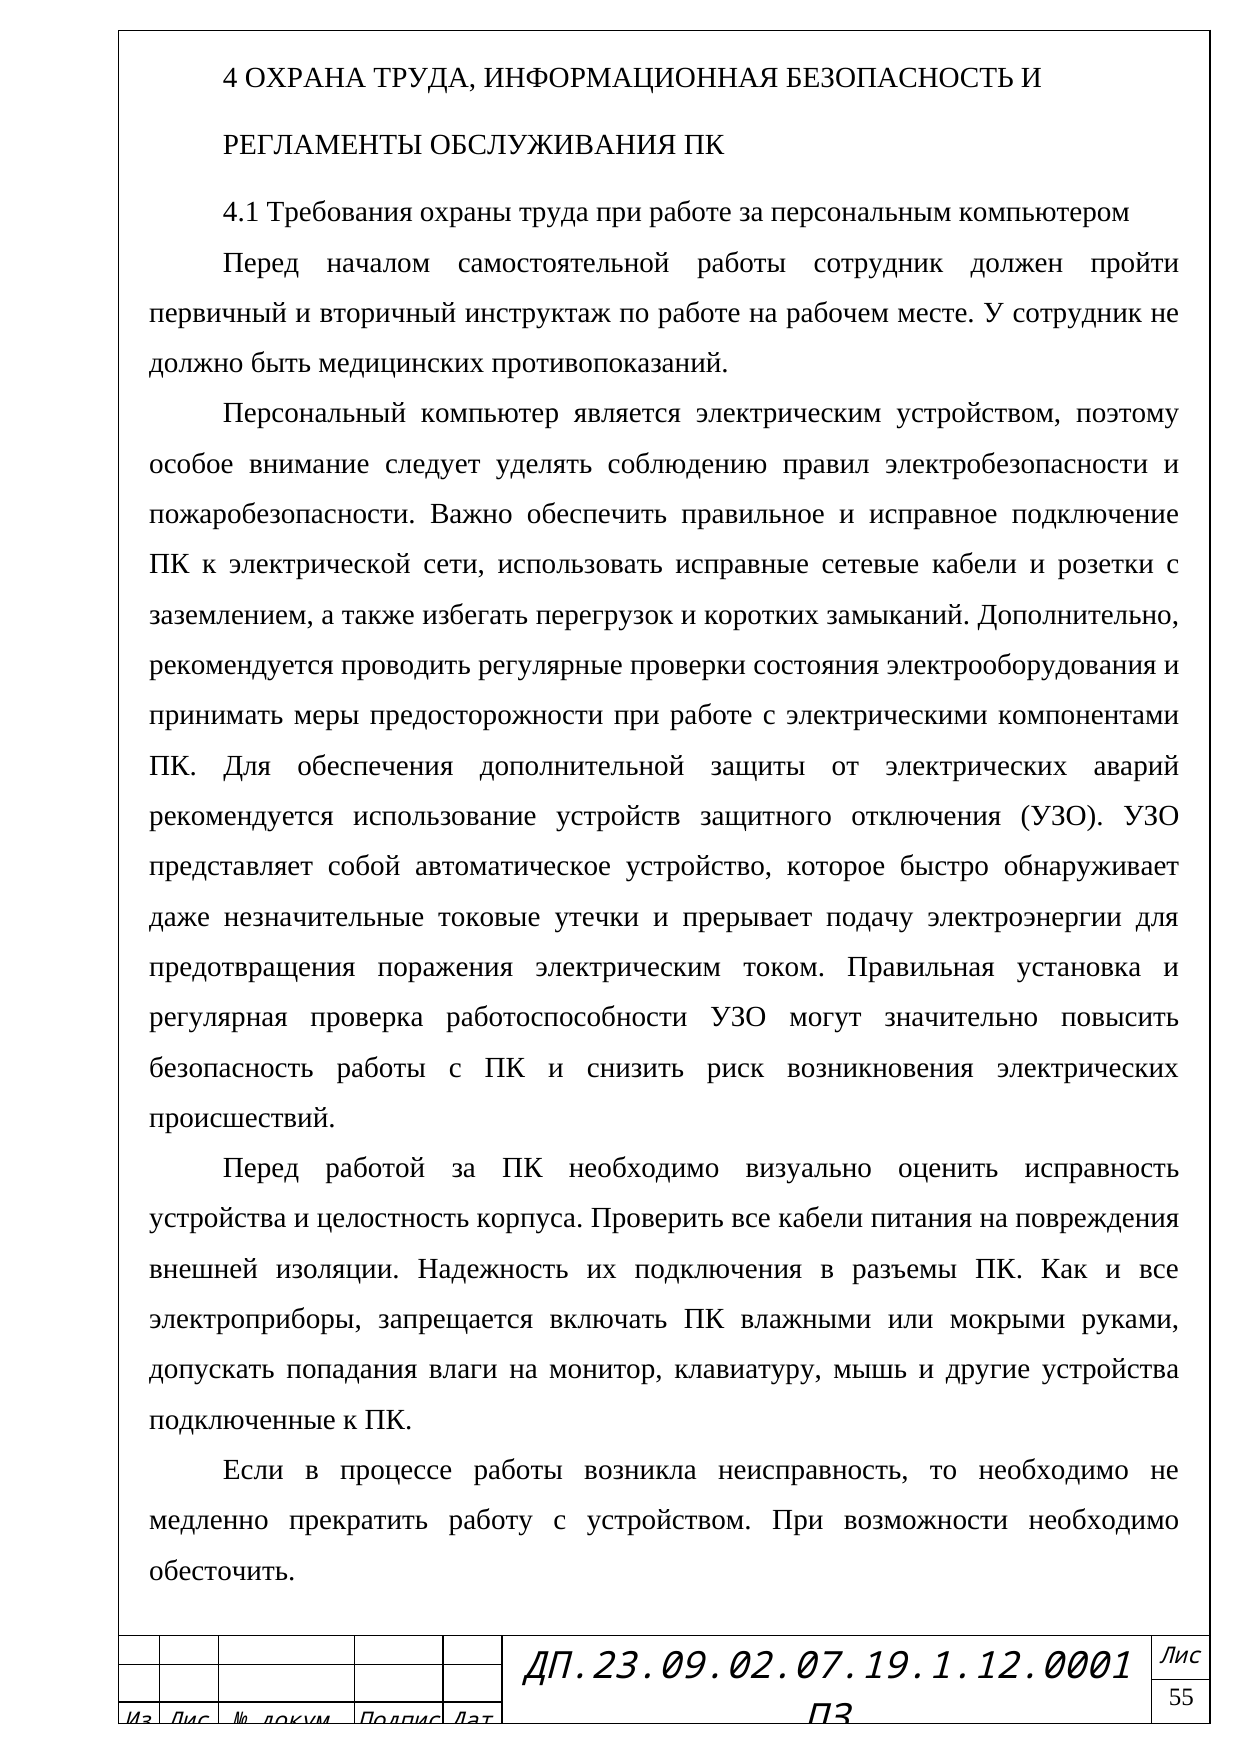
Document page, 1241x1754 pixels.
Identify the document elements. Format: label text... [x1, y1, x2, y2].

text Если в процессе работы возникла неисправность, то необходимо не медленно прекратить работу с устройством. При возможности необходимо обесточить. [149, 1452, 1180, 1586]
text Персональный компьютер является электрическим устройством, поэтому особое внимание следует уделять соблюдению правил электробезопасности и пожаробезопасности. Важно обеспечить правильное и исправное подключение ПК к электрической сети, использовать исправные сетевые кабели и розетки с заземлением, а также избегать перегрузок и коротких замыканий. Дополнительно, рекомендуется проводить регулярные проверки состояния электрооборудования и принимать меры предосторожности при работе с электрическими компонентами ПК. Для обеспечения дополнительной защиты от электрических аварий рекомендуется использование устройств защитного отключения (УЗО). УЗО представляет собой автоматическое устройство, которое быстро обнаруживает даже незначительные токовые утечки и прерывает подачу электроэнергии для предотвращения поражения электрическим током. Правильная установка и регулярная проверка работоспособности УЗО могут значительно повысить безопасность работы с ПК и снизить риск возникновения электрических происшествий. [149, 396, 1180, 1133]
text Перед началом самостоятельной работы сотрудник должен пройти первичный и вторичный инструктаж по работе на рабочем месте. У сотрудник не должно быть медицинских противопоказаний. [149, 245, 1180, 379]
title 4 ОХРАНА ТРУДА, ИНФОРМАЦИОННАЯ БЕЗОПАСНОСТЬ И РЕГЛАМЕНТЫ ОБСЛУЖИВАНИЯ ПК [223, 60, 1180, 161]
text Перед работой за ПК необходимо визуально оценить исправность устройства и целостность корпуса. Проверить все кабели питания на повреждения внешней изоляции. Надежность их подключения в разъемы ПК. Как и все электроприборы, запрещается включать ПК влажными или мокрыми руками, допускать попадания влаги на монитор, клавиатуру, мышь и другие устройства подключенные к ПК. [149, 1150, 1180, 1435]
subtitle 4.1 Требования охраны труда при работе за персональным компьютером [149, 194, 1180, 228]
